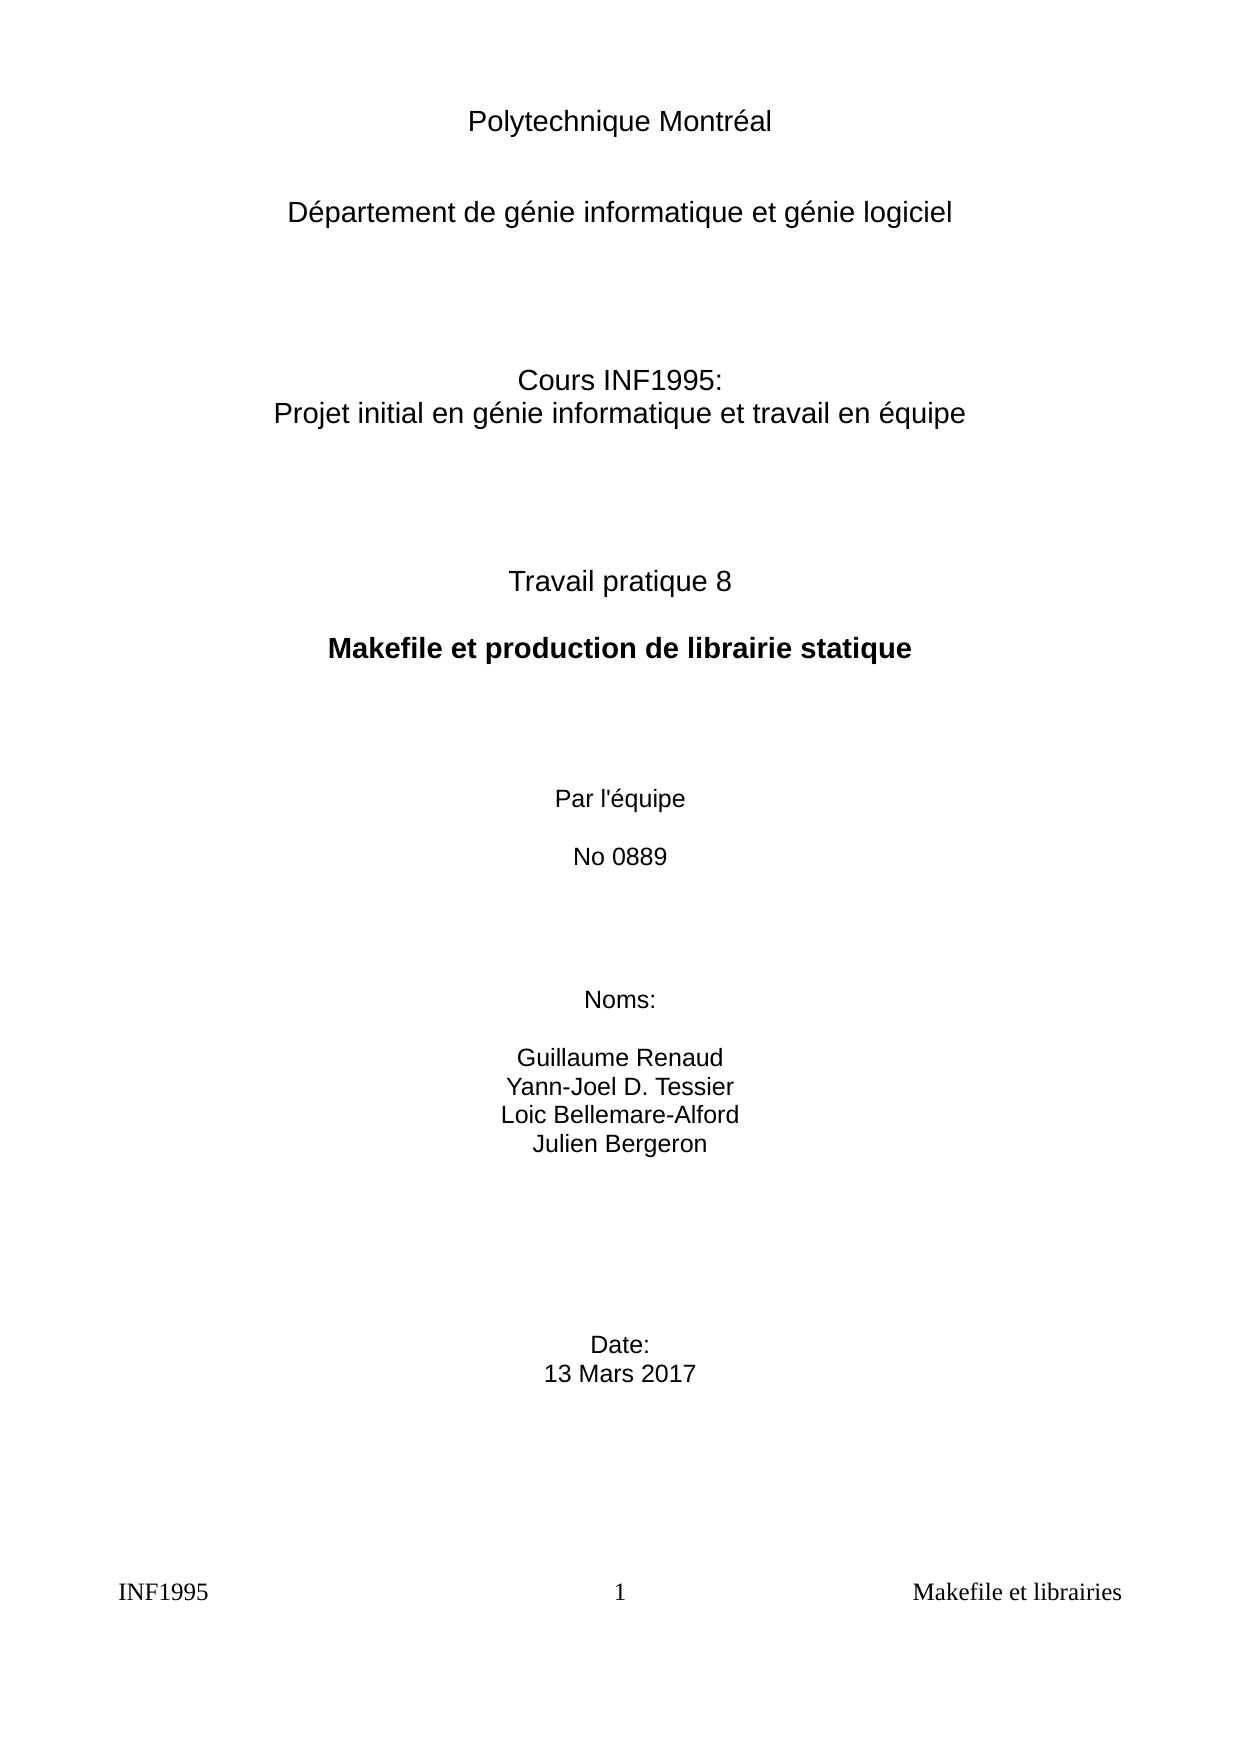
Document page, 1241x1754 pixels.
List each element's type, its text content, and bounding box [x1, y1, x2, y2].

text Polytechnique Montréal [118, 104, 1122, 137]
text Cours INF1995: [118, 362, 1122, 396]
text 13 Mars 2017 [118, 1359, 1122, 1388]
text Yann-Joel D. Tessier [118, 1072, 1122, 1100]
text Guillaume Renaud [118, 1043, 1122, 1072]
text Loic Bellemare-Alford [118, 1100, 1122, 1129]
text Projet initial en génie informatique et travail en équipe [118, 396, 1122, 429]
text Noms: [118, 985, 1122, 1014]
text Travail pratique 8 [118, 564, 1122, 597]
text Date: [118, 1330, 1122, 1359]
text No 0889 [118, 842, 1122, 870]
text Julien Bergeron [118, 1129, 1122, 1158]
text Département de génie informatique et génie logiciel [118, 195, 1122, 228]
text Par l'équipe [118, 784, 1122, 813]
text Makefile et production de librairie statique [118, 631, 1122, 664]
